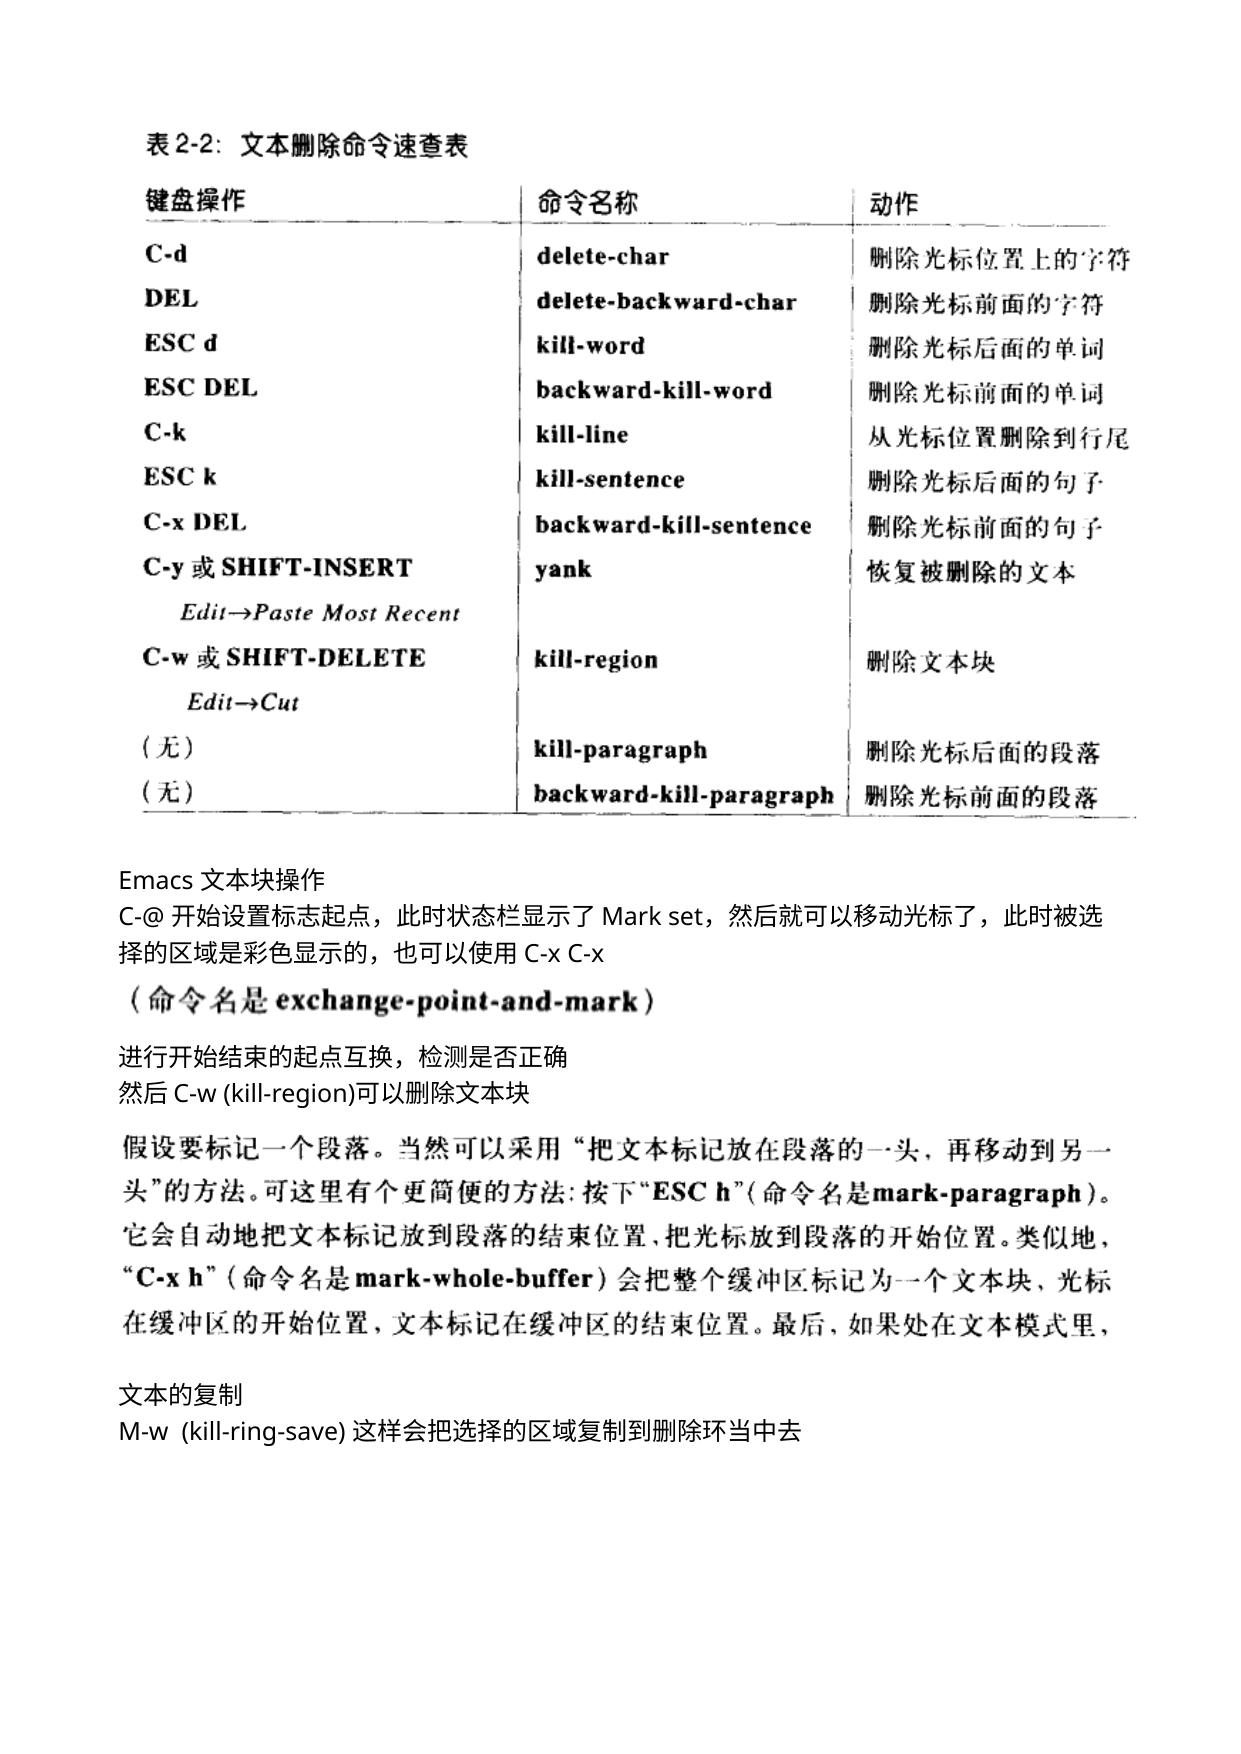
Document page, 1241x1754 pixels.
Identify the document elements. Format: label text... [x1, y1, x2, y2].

text 文本的复制 [118, 1375, 1122, 1411]
text C-@ 开始设置标志起点，此时状态栏显示了Mark set，然后就可以移动光标了，此时被选择的区域是彩色显示的，也可以使用 C-x C-x [118, 897, 1122, 969]
picture [121, 979, 664, 1022]
text 然后C-w (kill-region)可以删除文本块 [118, 1074, 1122, 1110]
picture [118, 1124, 1123, 1342]
text M-w (kill-ring-save) 这样会把选择的区域复制到删除环当中去 [118, 1411, 1122, 1448]
text 进行开始结束的起点互换，检测是否正确 [118, 1037, 1122, 1074]
text Emacs 文本块操作 [118, 861, 1122, 897]
picture [132, 128, 1137, 827]
